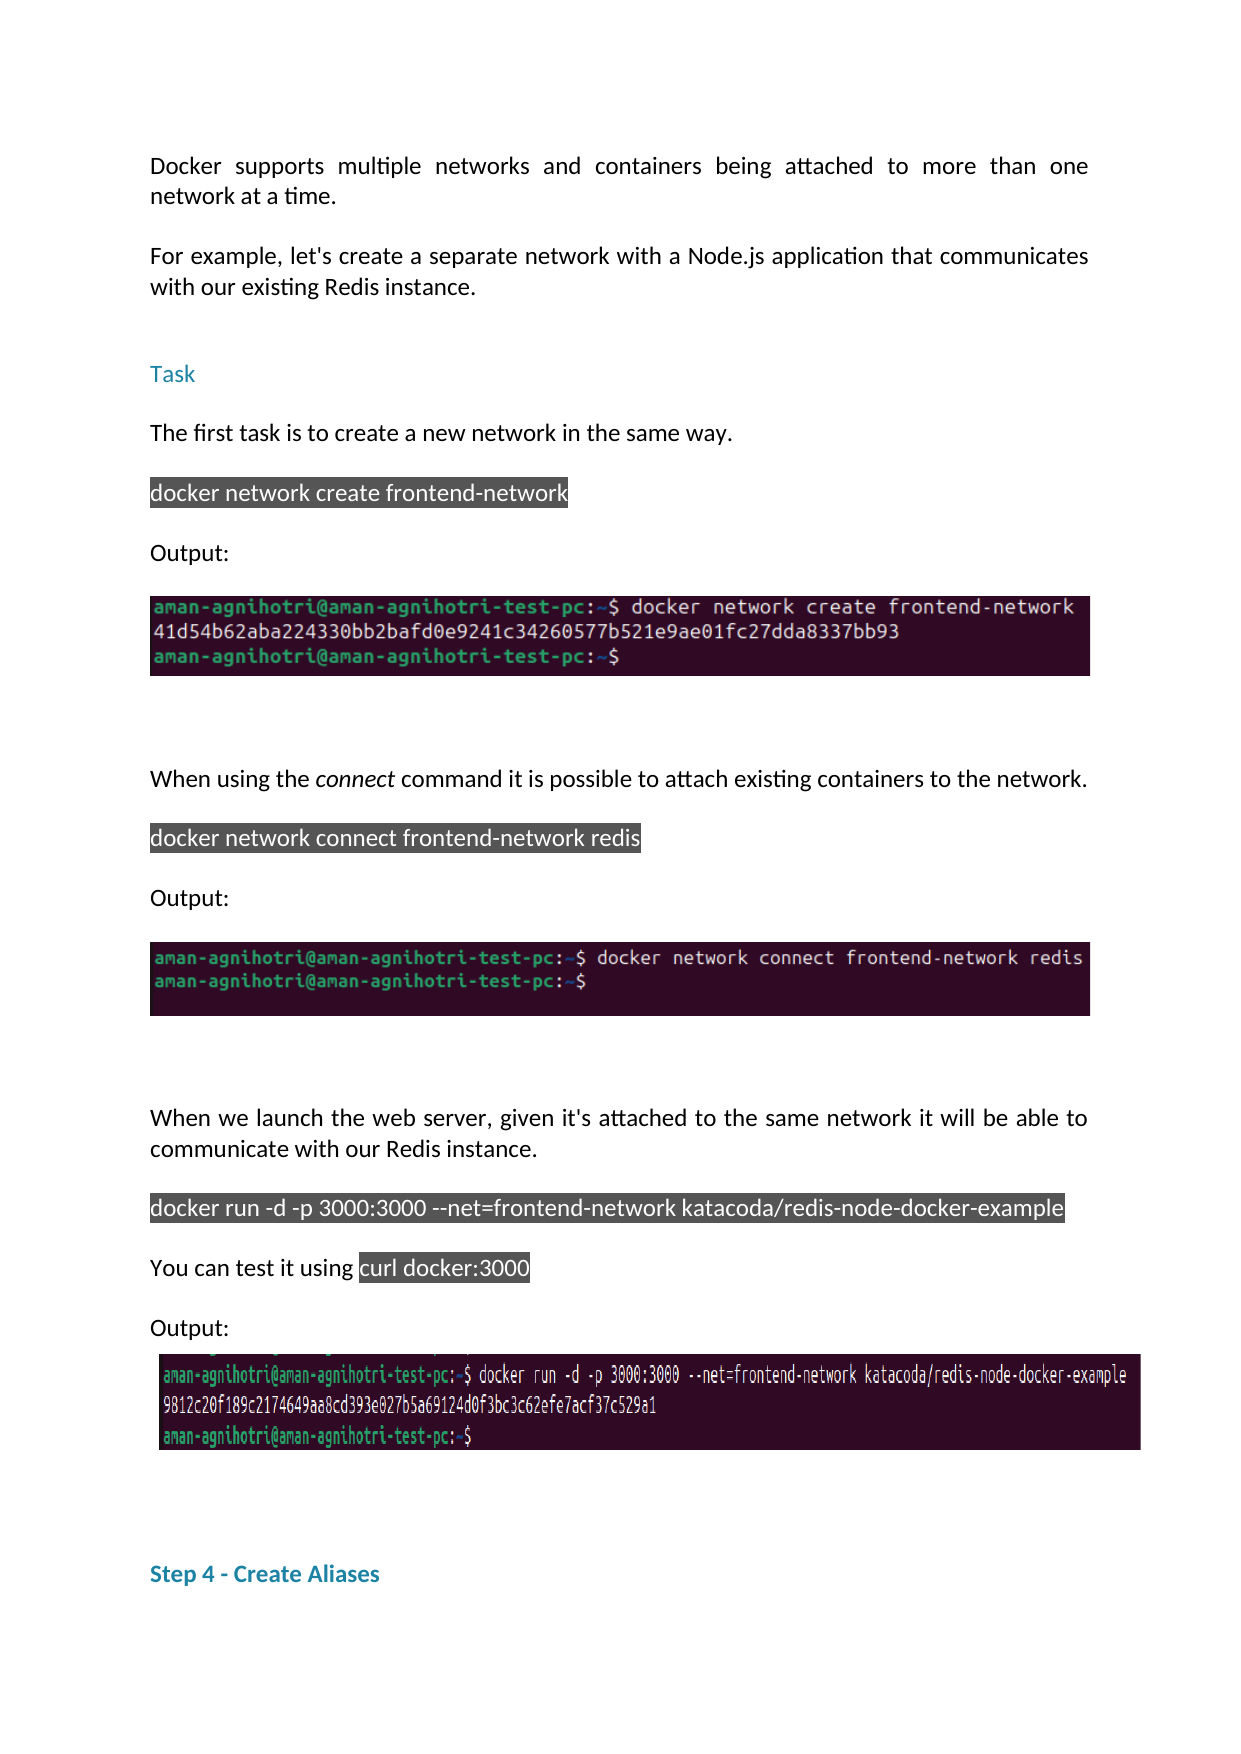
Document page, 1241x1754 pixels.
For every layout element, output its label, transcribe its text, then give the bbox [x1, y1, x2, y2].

text docker network connect frontend-network redis [150, 823, 1090, 853]
picture [150, 942, 1091, 1016]
text The first task is to create a new network in the same way. [150, 418, 1090, 448]
text For example, let's create a separate network with a Node.js application that communicates with our existing Redis instance. [150, 240, 1090, 301]
subtitle Task [150, 330, 1090, 388]
subtitle Step 4 - Create Aliases [150, 1537, 1090, 1588]
text docker network create frontend-network [150, 477, 1090, 508]
text Docker supports multiple networks and containers being attached to more than one network at a time. [150, 150, 1090, 211]
text docker run -d -p 3000:3000 --net=frontend-network katacoda/redis-node-docker-example [150, 1193, 1090, 1223]
picture [150, 596, 1091, 676]
text Output: [150, 537, 1090, 567]
text Output: [150, 1312, 1090, 1342]
text When using the connect command it is possible to attach existing containers to the network. [150, 763, 1090, 793]
picture [159, 1354, 1141, 1450]
text You can test it using curl docker:3000 [150, 1252, 1090, 1283]
text When we launch the web server, given it's attached to the same network it will be able to communicate with our Redis instance. [150, 1102, 1090, 1163]
text Output: [150, 882, 1090, 913]
